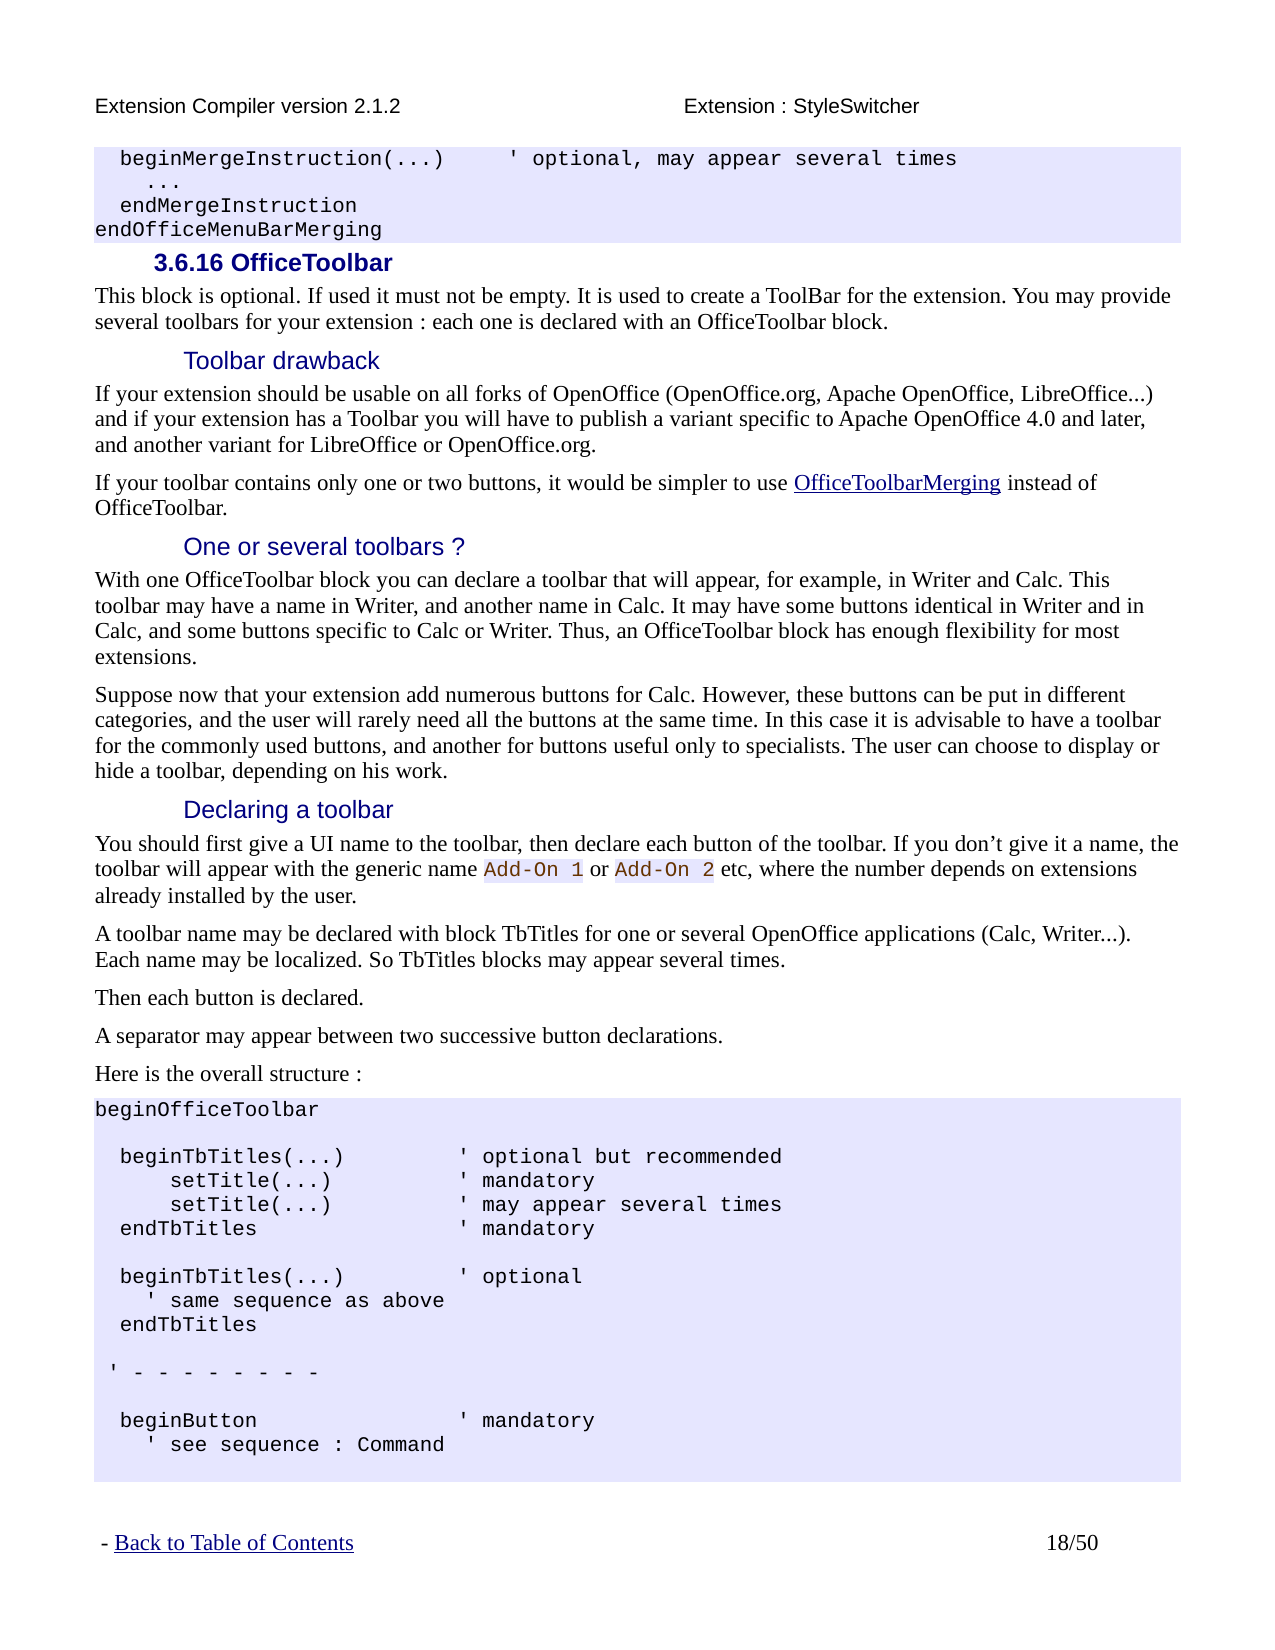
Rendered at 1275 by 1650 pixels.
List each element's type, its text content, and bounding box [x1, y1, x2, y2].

subtitle Toolbar drawback [183, 347, 1181, 375]
text A separator may appear between two successive button declarations. [94, 1022, 1181, 1048]
text If your extension should be usable on all forks of OpenOffice (OpenOffice.org, Apache OpenOffice, LibreOffice...) and if your extension has a Toolbar you will have to publish a variant specific to Apache OpenOffice 4.0 and later, and another variant for LibreOffice or OpenOffice.org. [94, 381, 1181, 457]
subtitle OfficeToolbar [153, 249, 1181, 277]
text ' see sequence : Command [94, 1434, 1181, 1458]
text You should first give a UI name to the toolbar, then declare each button of the toolbar. If you don’t give it a name, the toolbar will appear with the generic name Add-On 1 or Add-On 2 etc, where the number depends on extensions already installed by the user. [94, 830, 1181, 908]
text endOfficeMenuBarMerging [94, 219, 1181, 243]
text A toolbar name may be declared with block TbTitles for one or several OpenOffice applications (Calc, Writer...). Each name may be localized. So TbTitles blocks may appear several times. [94, 921, 1181, 972]
text beginButton ' mandatory [94, 1410, 1181, 1434]
text endMergeInstruction [94, 195, 1181, 219]
text ' same sequence as above [94, 1290, 1181, 1314]
text Then each button is declared. [94, 984, 1181, 1010]
subtitle Declaring a toolbar [183, 796, 1181, 824]
text ... [94, 171, 1181, 195]
text Here is the overall structure : [94, 1061, 1181, 1086]
text endTbTitles ' mandatory [94, 1218, 1181, 1242]
text beginOfficeToolbar [94, 1098, 1181, 1122]
text setTitle(...) ' may appear several times [94, 1194, 1181, 1218]
text beginTbTitles(...) ' optional but recommended [94, 1146, 1181, 1170]
text beginMergeInstruction(...) ' optional, may appear several times [94, 147, 1181, 171]
subtitle One or several toolbars ? [183, 533, 1181, 561]
text endTbTitles [94, 1314, 1181, 1338]
text If your toolbar contains only one or two buttons, it would be simpler to use OfficeToolbarMerging instead of OfficeToolbar. [94, 470, 1181, 521]
text setTitle(...) ' mandatory [94, 1170, 1181, 1194]
text With one OfficeToolbar block you can declare a toolbar that will appear, for example, in Writer and Calc. This toolbar may have a name in Writer, and another name in Calc. It may have some buttons identical in Writer and in Calc, and some buttons specific to Calc or Writer. Thus, an OfficeToolbar block has enough flexibility for most extensions. [94, 567, 1181, 669]
text beginTbTitles(...) ' optional [94, 1266, 1181, 1290]
text ' - - - - - - - - [94, 1362, 1181, 1386]
text This block is optional. If used it must not be empty. It is used to create a ToolBar for the extension. You may provide several toolbars for your extension : each one is declared with an OfficeToolbar block. [94, 283, 1181, 334]
text Suppose now that your extension add numerous buttons for Calc. However, these buttons can be put in different categories, and the user will rarely need all the buttons at the same time. In this case it is advisable to have a toolbar for the commonly used buttons, and another for buttons useful only to specialists. The user can choose to display or hide a toolbar, depending on his work. [94, 682, 1181, 784]
